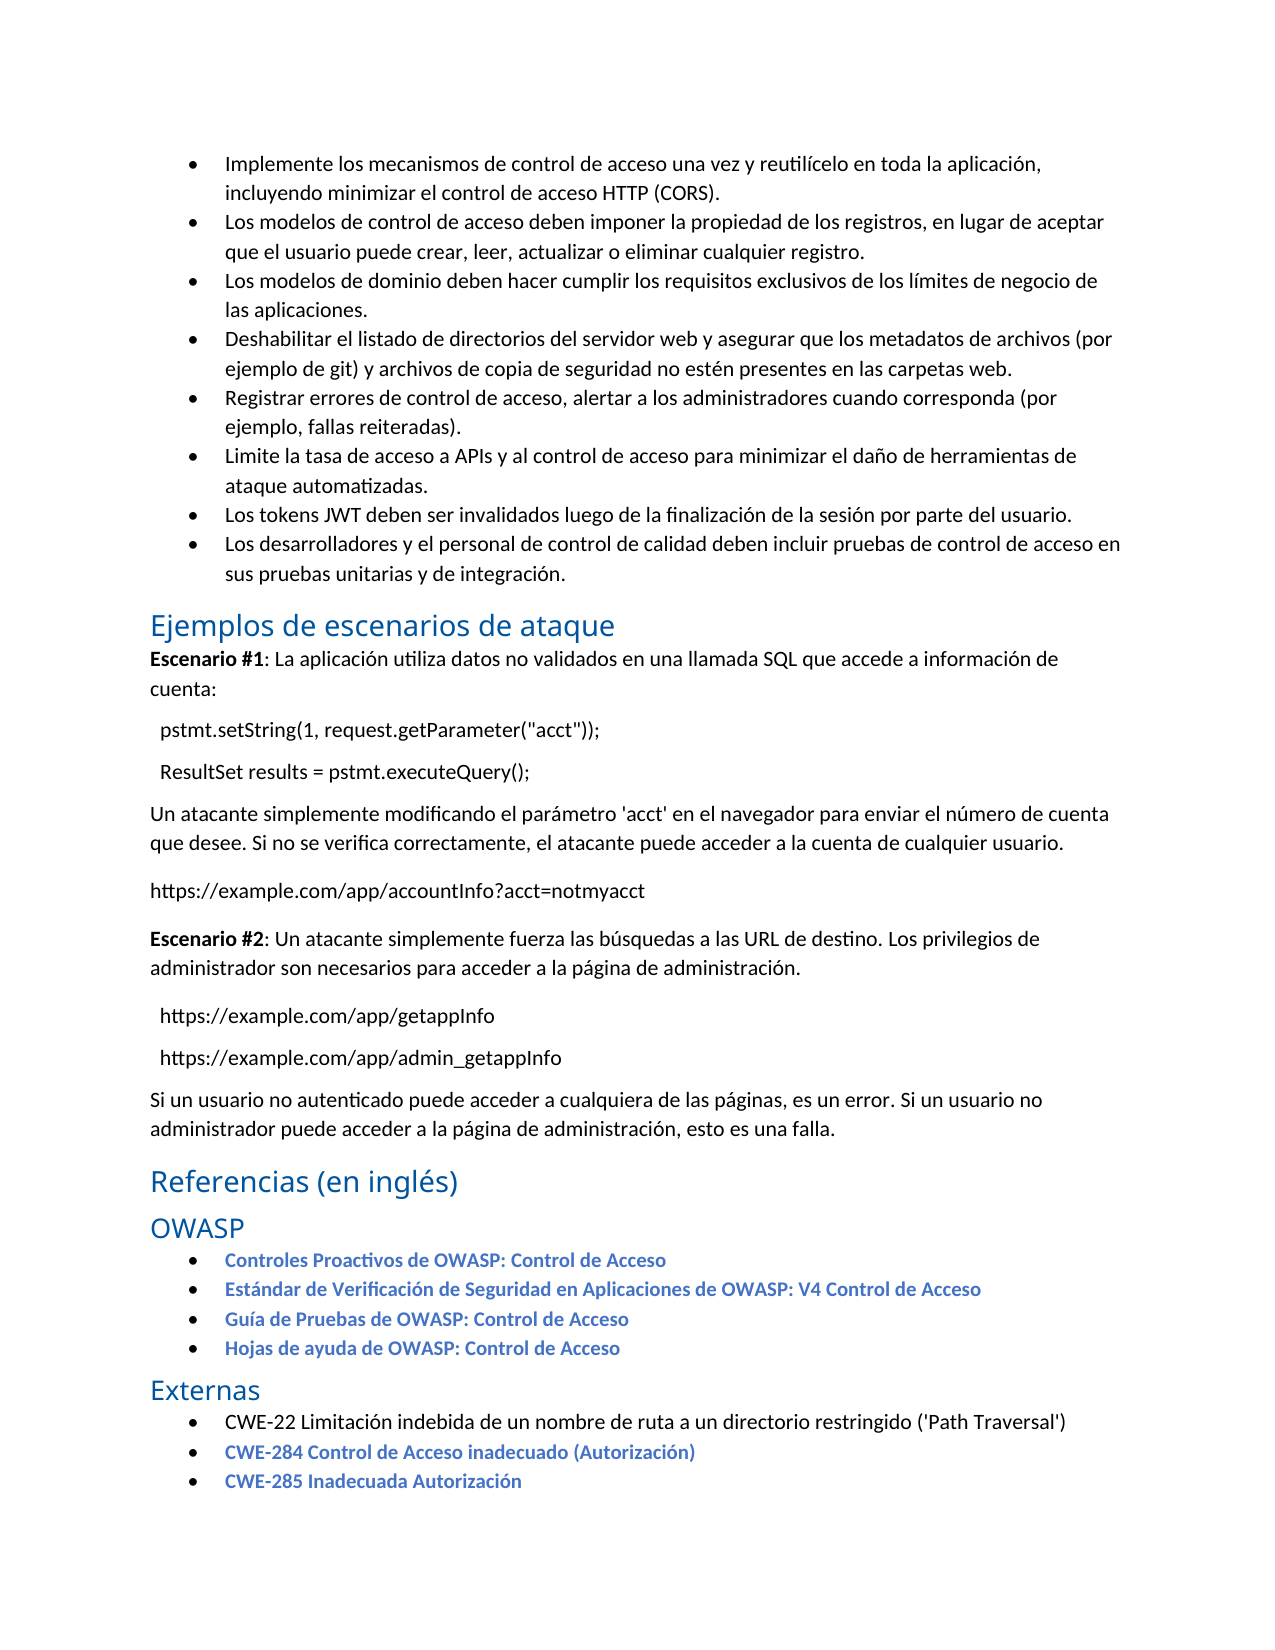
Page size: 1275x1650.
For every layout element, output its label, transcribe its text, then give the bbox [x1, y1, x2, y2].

list CWE-284 Control de Acceso inadecuado (Autorización) [187, 1438, 1125, 1464]
list Guía de Pruebas de OWASP: Control de Acceso [187, 1305, 1125, 1331]
list Hojas de ayuda de OWASP: Control de Acceso [187, 1334, 1125, 1361]
text Si un usuario no autenticado puede acceder a cualquiera de las páginas, es un error. Si un usuario no administrador puede acceder a la página de administración, esto es una falla. [150, 1086, 1125, 1142]
subtitle Ejemplos de escenarios de ataque [150, 606, 1125, 645]
text https://example.com/app/accountInfo?acct=notmyacct [150, 877, 1125, 904]
text Escenario #1: La aplicación utiliza datos no validados en una llamada SQL que accede a información de cuenta: [150, 645, 1125, 701]
text Un atacante simplemente modificando el parámetro 'acct' en el navegador para enviar el número de cuenta que desee. Si no se verifica correctamente, el atacante puede acceder a la cuenta de cualquier usuario. [150, 800, 1125, 856]
list Controles Proactivos de OWASP: Control de Acceso [187, 1246, 1125, 1273]
text Escenario #2: Un atacante simplemente fuerza las búsquedas a las URL de destino. Los privilegios de administrador son necesarios para acceder a la página de administración. [150, 925, 1125, 981]
text https://example.com/app/getappInfo [150, 1003, 1125, 1029]
list Limite la tasa de acceso a APIs y al control de acceso para minimizar el daño de herramientas de ataque automatizadas. [187, 443, 1125, 499]
list Los tokens JWT deben ser invalidados luego de la finalización de la sesión por parte del usuario. [187, 501, 1125, 528]
list Implemente los mecanismos de control de acceso una vez y reutilícelo en toda la aplicación, incluyendo minimizar el control de acceso HTTP (CORS). [187, 150, 1125, 206]
text https://example.com/app/admin_getappInfo [150, 1044, 1125, 1071]
subtitle OWASP [150, 1209, 1125, 1246]
list Los desarrolladores y el personal de control de calidad deben incluir pruebas de control de acceso en sus pruebas unitarias y de integración. [187, 531, 1125, 586]
subtitle Referencias (en inglés) [150, 1161, 1125, 1201]
list Registrar errores de control de acceso, alertar a los administradores cuando corresponda (por ejemplo, fallas reiteradas). [187, 384, 1125, 440]
text pstmt.setString(1, request.getParameter("acct")); [150, 716, 1125, 743]
subtitle Externas [150, 1372, 1125, 1408]
list Los modelos de dominio deben hacer cumplir los requisitos exclusivos de los límites de negocio de las aplicaciones. [187, 267, 1125, 323]
list CWE-285 Inadecuada Autorización [187, 1467, 1125, 1494]
list Los modelos de control de acceso deben imponer la propiedad de los registros, en lugar de aceptar que el usuario puede crear, leer, actualizar o eliminar cualquier registro. [187, 208, 1125, 264]
list CWE-22 Limitación indebida de un nombre de ruta a un directorio restringido ('Path Traversal') [187, 1408, 1125, 1435]
text ResultSet results = pstmt.executeQuery(); [150, 758, 1125, 785]
list Deshabilitar el listado de directorios del servidor web y asegurar que los metadatos de archivos (por ejemplo de git) y archivos de copia de seguridad no estén presentes en las carpetas web. [187, 326, 1125, 382]
list Estándar de Verificación de Seguridad en Aplicaciones de OWASP: V4 Control de Acceso [187, 1276, 1125, 1302]
